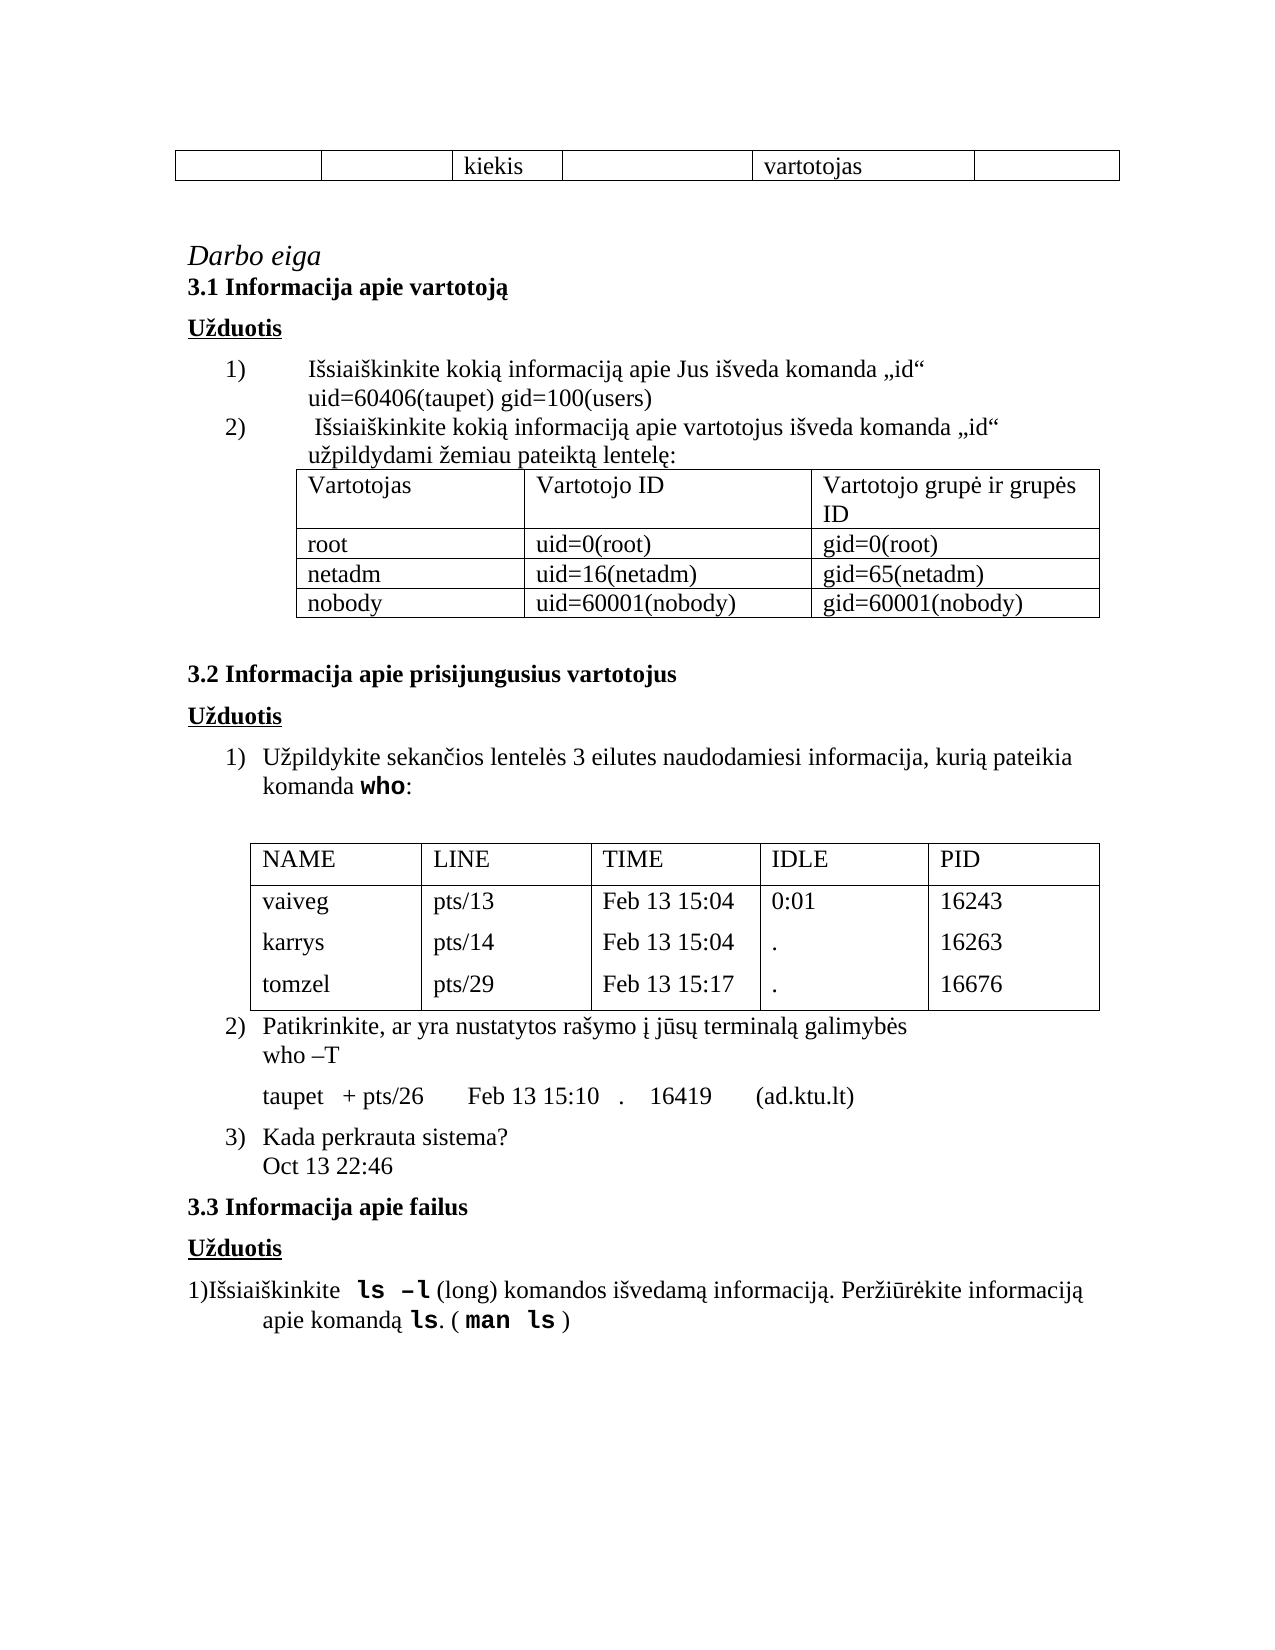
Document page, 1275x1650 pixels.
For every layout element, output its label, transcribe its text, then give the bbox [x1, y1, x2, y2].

text uid=60406(taupet) gid=100(users) [308, 383, 1087, 412]
table_header Vartotojo grupė ir grupės ID [812, 470, 1099, 528]
table_header PID [929, 844, 1099, 885]
text taupet + pts/26 Feb 13 15:10 . 16419 (ad.ktu.lt) [262, 1081, 1087, 1110]
table_cell uid=60001(nobody) [525, 589, 811, 617]
table_header NAME [251, 844, 421, 885]
table_cell [176, 151, 321, 180]
text 3.3 Informacija apie failus [187, 1192, 1087, 1221]
table_cell [563, 151, 752, 180]
table_cell root [297, 529, 524, 558]
table_cell [975, 151, 1119, 180]
text 1)Išsiaiškinkite ls –l (long) komandos išvedamą informaciją. Peržiūrėkite informaciją apie komandą ls. ( man ls ) [187, 1275, 1087, 1336]
table_header IDLE [761, 844, 928, 885]
table_cell vaiveg karrys tomzel [251, 886, 421, 1010]
table_cell 0:01 . . [761, 886, 928, 1010]
list Išsiaiškinkite kokią informaciją apie Jus išveda komanda „id“ [225, 354, 1087, 383]
text 3.2 Informacija apie prisijungusius vartotojus [187, 659, 1087, 688]
table_cell gid=60001(nobody) [812, 589, 1099, 617]
table_cell nobody [297, 589, 524, 617]
table_header LINE [422, 844, 591, 885]
table_cell pts/13 pts/14 pts/29 [422, 886, 591, 1010]
list Patikrinkite, ar yra nustatytos rašymo į jūsų terminalą galimybės who –T [225, 1011, 1087, 1068]
table_cell vartotojas [753, 151, 974, 180]
table_cell uid=0(root) [525, 529, 811, 558]
table_cell 16243 16263 16676 [929, 886, 1099, 1010]
text Užduotis [187, 313, 1087, 342]
text 3.1 Informacija apie vartotoją [187, 272, 1087, 301]
table_header TIME [592, 844, 760, 885]
table_cell [322, 151, 452, 180]
table_cell netadm [297, 559, 524, 587]
text Užduotis [187, 701, 1087, 729]
table_header Vartotojo ID [525, 470, 811, 528]
table_cell kiekis [453, 151, 562, 180]
text Darbo eiga [187, 238, 1087, 272]
table_cell uid=16(netadm) [525, 559, 811, 587]
list Kada perkrauta sistema? Oct 13 22:46 [225, 1122, 1087, 1180]
table_cell gid=0(root) [812, 529, 1099, 558]
table_header Vartotojas [297, 470, 524, 528]
list Išsiaiškinkite kokią informaciją apie vartotojus išveda komanda „id“ užpildydami žemiau pateiktą lentelę: [225, 412, 1087, 469]
list Užpildykite sekančios lentelės 3 eilutes naudodamiesi informacija, kurią pateikia komanda who: [225, 742, 1087, 830]
table_cell Feb 13 15:04 Feb 13 15:04 Feb 13 15:17 [592, 886, 760, 1010]
table_cell gid=65(netadm) [812, 559, 1099, 587]
text Užduotis [187, 1233, 1087, 1262]
